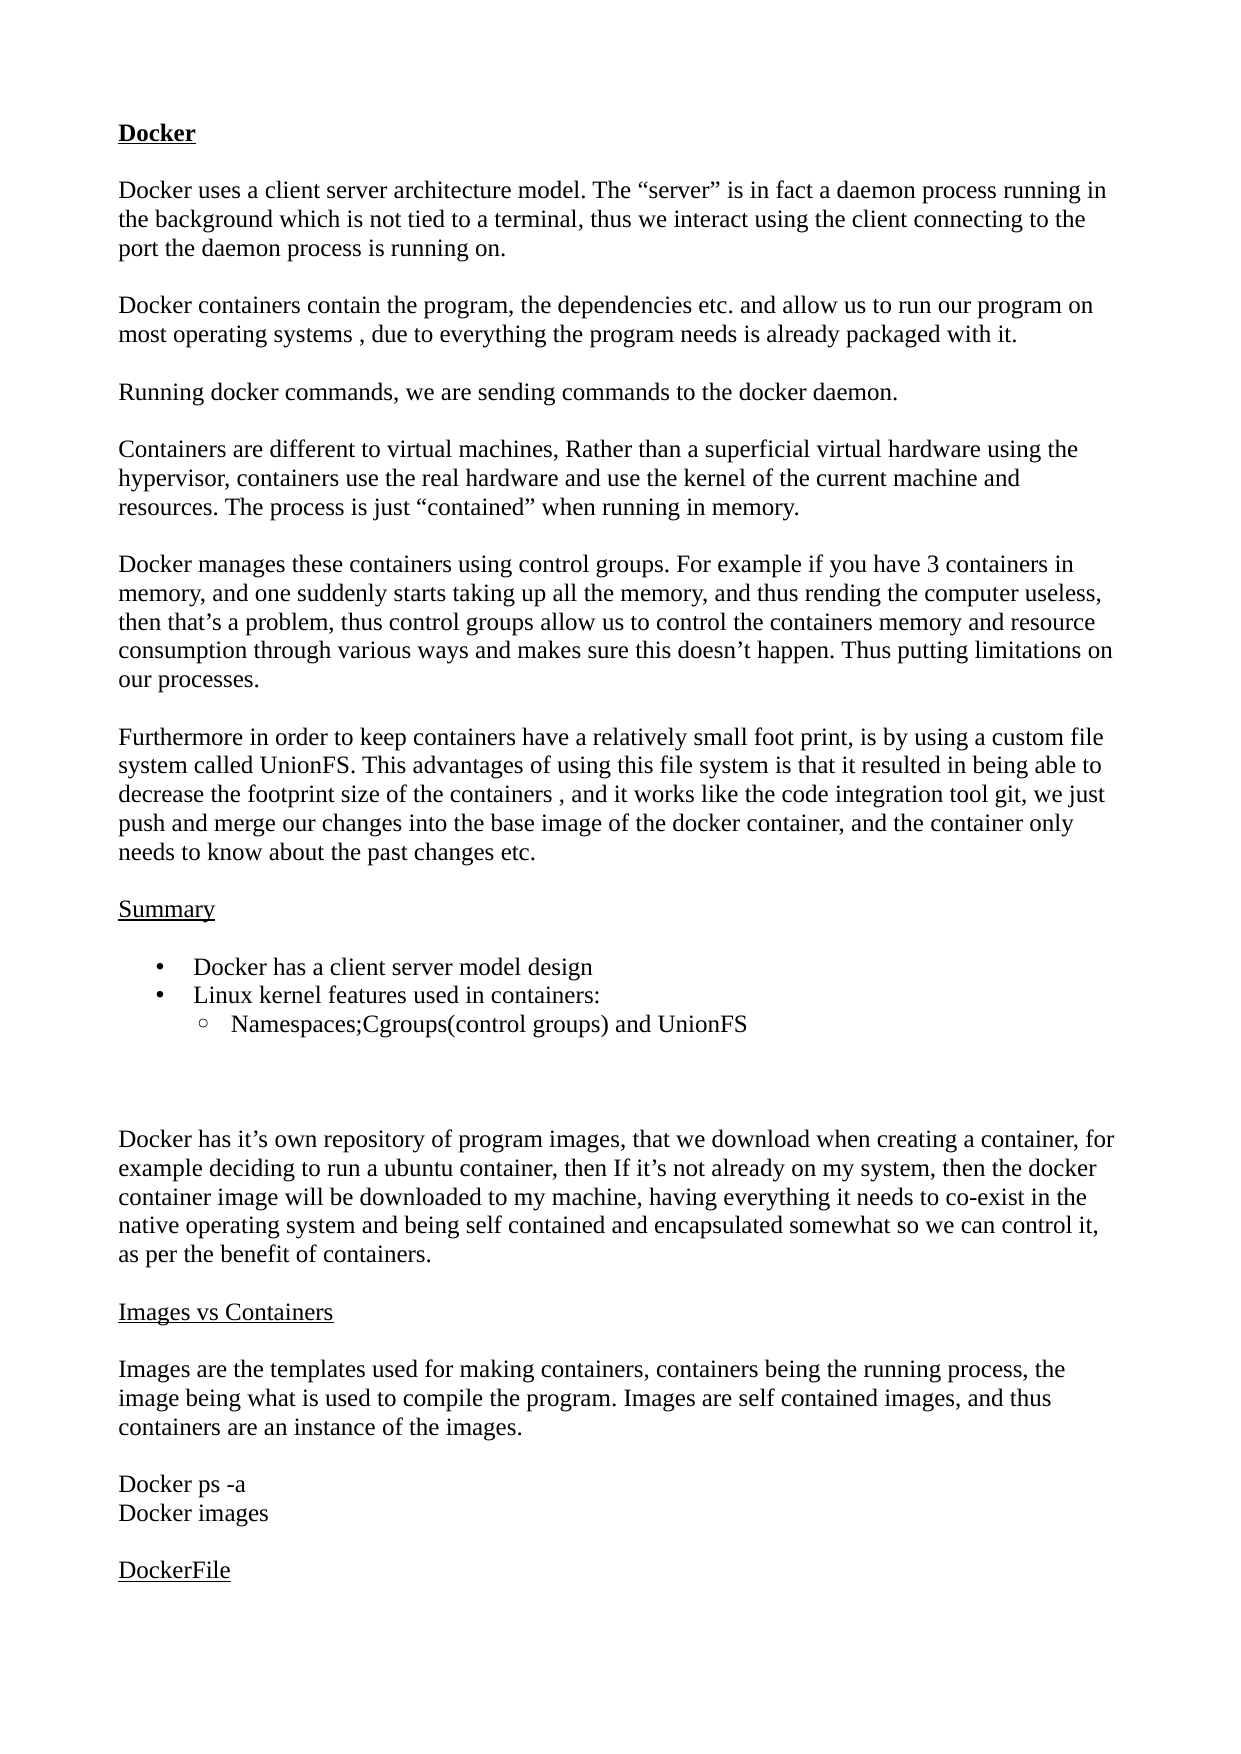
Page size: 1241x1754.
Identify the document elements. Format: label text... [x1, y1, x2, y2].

text Docker manages these containers using control groups. For example if you have 3 containers in memory, and one suddenly starts taking up all the memory, and thus rending the computer useless, then that’s a problem, thus control groups allow us to control the containers memory and resource consumption through various ways and makes sure this doesn’t happen. Thus putting limitations on our processes. [118, 549, 1122, 693]
text Images are the templates used for making containers, containers being the running process, the image being what is used to compile the program. Images are self contained images, and thus containers are an instance of the images. [118, 1354, 1122, 1441]
text DockerFile [118, 1556, 1122, 1584]
text Images vs Containers [118, 1297, 1122, 1326]
text Docker [118, 118, 1122, 147]
text Docker has it’s own repository of program images, that we download when creating a container, for example deciding to run a ubuntu container, then If it’s not already on my system, then the docker container image will be downloaded to my machine, having everything it needs to co-exist in the native operating system and being self contained and encapsulated somewhat so we can control it, as per the benefit of containers. [118, 1124, 1122, 1268]
text Docker containers contain the program, the dependencies etc. and allow us to run our program on most operating systems , due to everything the program needs is already packaged with it. [118, 291, 1122, 348]
list Linux kernel features used in containers: [156, 981, 1122, 1009]
list Namespaces;Cgroups(control groups) and UnionFS [193, 1009, 1122, 1038]
text Docker ps -a [118, 1469, 1122, 1498]
text Docker uses a client server architecture model. The “server” is in fact a daemon process running in the background which is not tied to a terminal, thus we interact using the client connecting to the port the daemon process is running on. [118, 176, 1122, 262]
text Furthermore in order to keep containers have a relatively small foot print, is by using a custom file system called UnionFS. This advantages of using this file system is that it resulted in being able to decrease the footprint size of the containers , and it works like the code integration tool git, we just push and merge our changes into the base image of the docker container, and the container only needs to know about the past changes etc. [118, 722, 1122, 866]
text Running docker commands, we are sending commands to the docker daemon. [118, 377, 1122, 406]
text Summary [118, 894, 1122, 923]
text Containers are different to virtual machines, Rather than a superficial virtual hardware using the hypervisor, containers use the real hardware and use the kernel of the current machine and resources. The process is just “contained” when running in memory. [118, 434, 1122, 521]
list Docker has a client server model design [156, 952, 1122, 981]
text Docker images [118, 1498, 1122, 1527]
